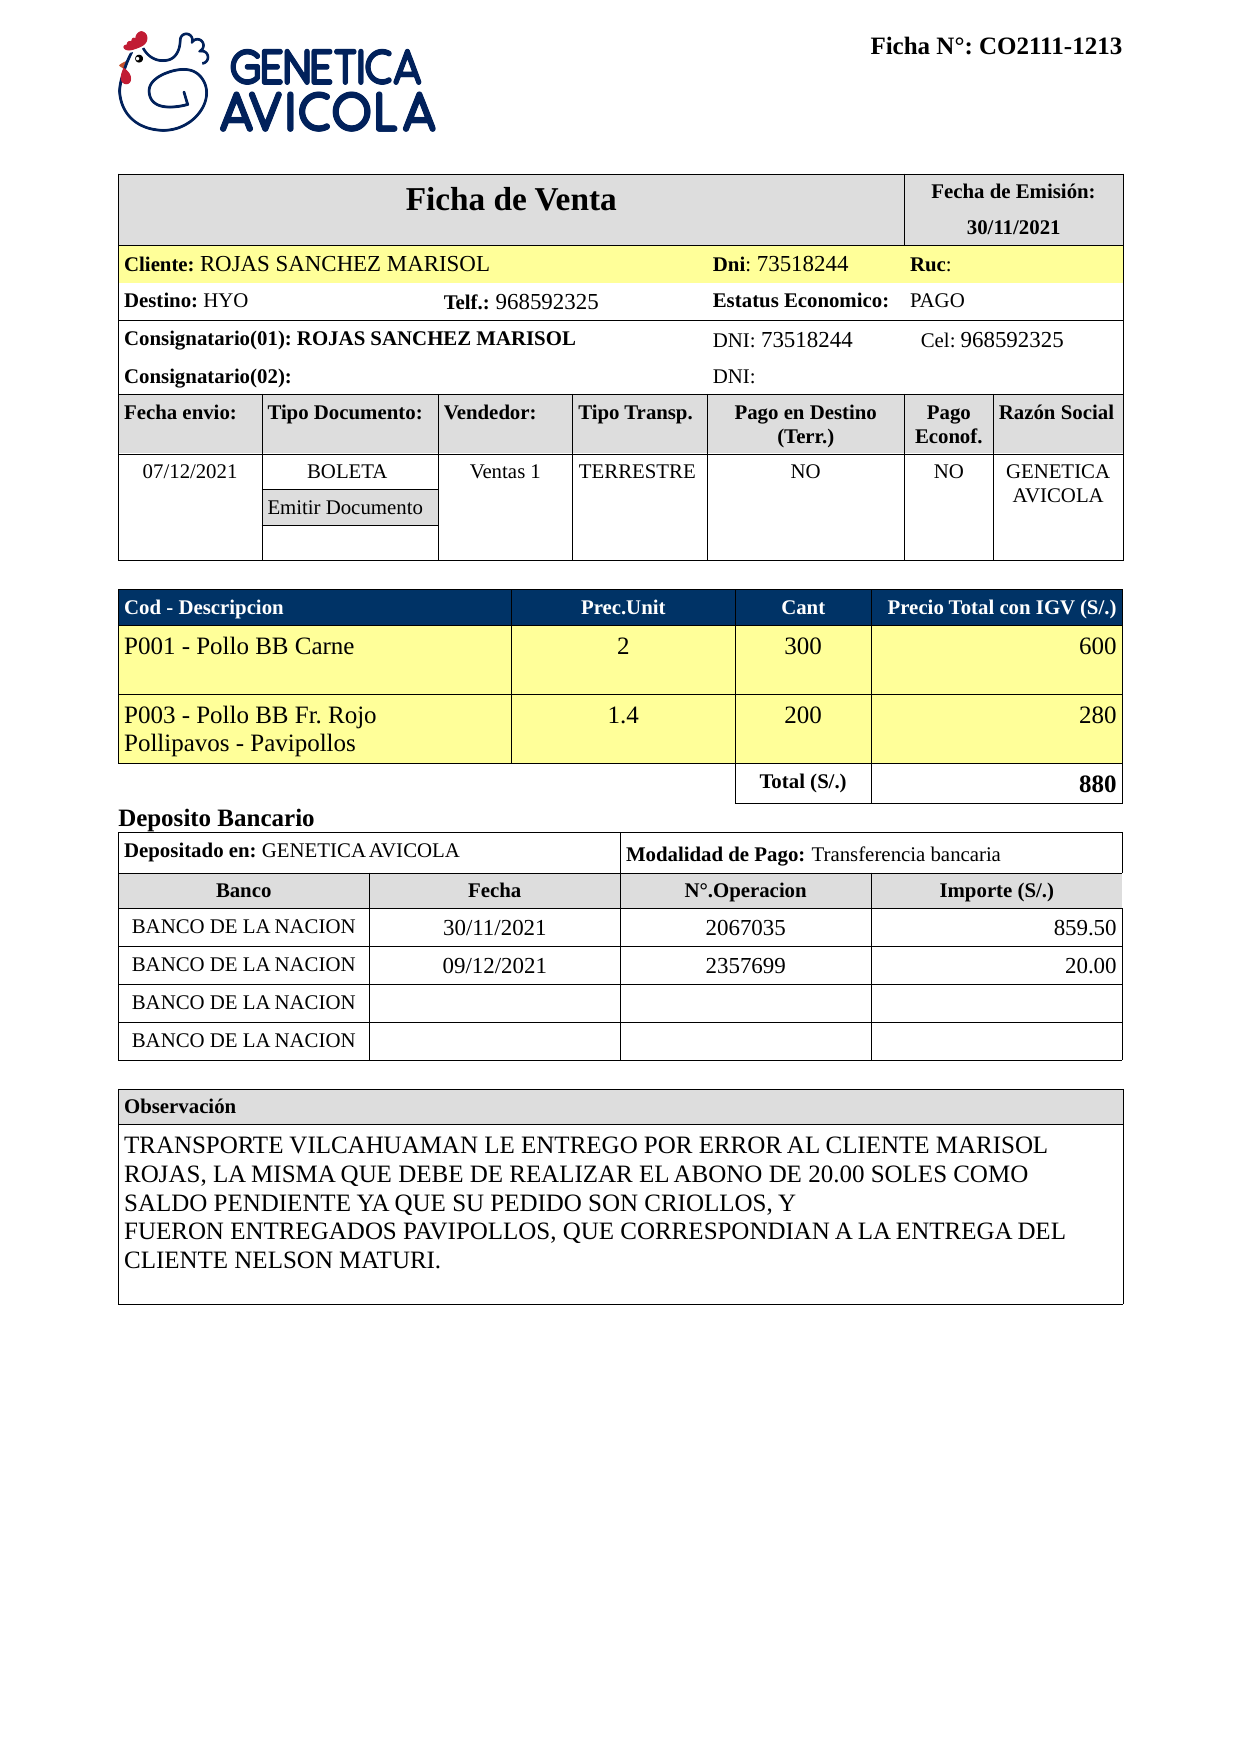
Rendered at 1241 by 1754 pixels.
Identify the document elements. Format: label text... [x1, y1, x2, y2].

table_header Ficha de Venta [119, 175, 904, 245]
table_cell N°.Operacion [621, 874, 871, 908]
table_cell [263, 526, 438, 560]
table_cell Razón Social [994, 395, 1123, 453]
table_cell Fecha envio: [119, 395, 262, 453]
table_cell 20.00 [872, 947, 1122, 984]
table_cell 2357699 [621, 947, 871, 984]
table_cell Pago en Destino (Terr.) [708, 395, 904, 453]
table_cell Estatus Economico: [707, 283, 904, 320]
table_cell Emitir Documento [263, 490, 438, 525]
picture [118, 31, 436, 132]
table_cell Cel: 968592325 [915, 321, 1123, 358]
table_cell Cliente: ROJAS SANCHEZ MARISOL [119, 246, 707, 283]
table_cell P001 - Pollo BB Carne [119, 626, 511, 694]
table_cell [872, 985, 1122, 1022]
table_header Observación [119, 1090, 1123, 1124]
table_cell Importe (S/.) [872, 874, 1122, 908]
table_header Precio Total con IGV (S/.) [872, 590, 1122, 625]
table_cell 30/11/2021 [905, 209, 1123, 245]
table_cell Telf.: 968592325 [438, 283, 707, 320]
text Deposito Bancario [118, 803, 1122, 832]
table_cell 200 [736, 695, 871, 763]
table_cell 859.50 [872, 909, 1122, 946]
table_header Depositado en: GENETICA AVICOLA [119, 833, 620, 872]
table_cell P003 - Pollo BB Fr. Rojo Pollipavos - Pavipollos [119, 695, 511, 763]
table_cell Banco [119, 874, 369, 908]
table_cell [118, 764, 511, 803]
table_cell PAGO [904, 283, 1123, 320]
table_cell GENETICA AVICOLA [994, 455, 1123, 560]
table_cell Tipo Transp. [573, 395, 707, 453]
table_cell 30/11/2021 [370, 909, 620, 946]
table_cell 280 [872, 695, 1122, 763]
table_cell Dni: 73518244 [707, 246, 904, 283]
table_cell Total (S/.) [736, 764, 871, 803]
table_cell NO [905, 455, 993, 560]
table_cell Pago Econof. [905, 395, 993, 453]
table_cell Ruc: [904, 246, 1123, 283]
table_header Cod - Descripcion [119, 590, 511, 625]
table_cell BOLETA [263, 455, 438, 489]
table_cell Consignatario(01): ROJAS SANCHEZ MARISOL [119, 321, 707, 358]
table_cell 2067035 [621, 909, 871, 946]
table_cell 09/12/2021 [370, 947, 620, 984]
table_cell Consignatario(02): [119, 358, 707, 394]
table_cell 600 [872, 626, 1122, 694]
table_header Fecha de Emisión: [905, 175, 1123, 209]
table_cell Destino: HYO [119, 283, 438, 320]
table_header Prec.Unit [512, 590, 735, 625]
table_cell DNI: [707, 358, 1123, 394]
table_cell 07/12/2021 [119, 455, 262, 560]
table_cell [370, 985, 620, 1022]
table_cell DNI: 73518244 [707, 321, 915, 358]
table_cell Vendedor: [439, 395, 572, 453]
table_cell 1.4 [512, 695, 735, 763]
table_cell Ventas 1 [439, 455, 572, 560]
table_cell 880 [872, 764, 1122, 803]
table_header Modalidad de Pago: Transferencia bancaria [621, 833, 1122, 872]
table_cell Tipo Documento: [263, 395, 438, 453]
table_cell TERRESTRE [573, 455, 707, 560]
table_cell [511, 764, 735, 803]
table_header Cant [736, 590, 871, 625]
table_cell 300 [736, 626, 871, 694]
table_cell 2 [512, 626, 735, 694]
table_cell [621, 985, 871, 1022]
table_cell TRANSPORTE VILCAHUAMAN LE ENTREGO POR ERROR AL CLIENTE MARISOL ROJAS, LA MISMA QUE DEBE DE REALIZAR EL ABONO DE 20.00 SOLES COMO SALDO PENDIENTE YA QUE SU PEDIDO SON CRIOLLOS, Y FUERON ENTREGADOS PAVIPOLLOS, QUE CORRESPONDIAN A LA ENTREGA DEL CLIENTE NELSON MATURI. [119, 1125, 1123, 1304]
table_cell BANCO DE LA NACION [119, 909, 369, 946]
table_cell [370, 1023, 620, 1060]
table_cell [872, 1023, 1122, 1060]
table_cell BANCO DE LA NACION [119, 985, 369, 1022]
table_cell BANCO DE LA NACION [119, 1023, 369, 1060]
table_cell BANCO DE LA NACION [119, 947, 369, 984]
table_cell [621, 1023, 871, 1060]
table_cell NO [708, 455, 904, 560]
table_cell Fecha [370, 874, 620, 908]
